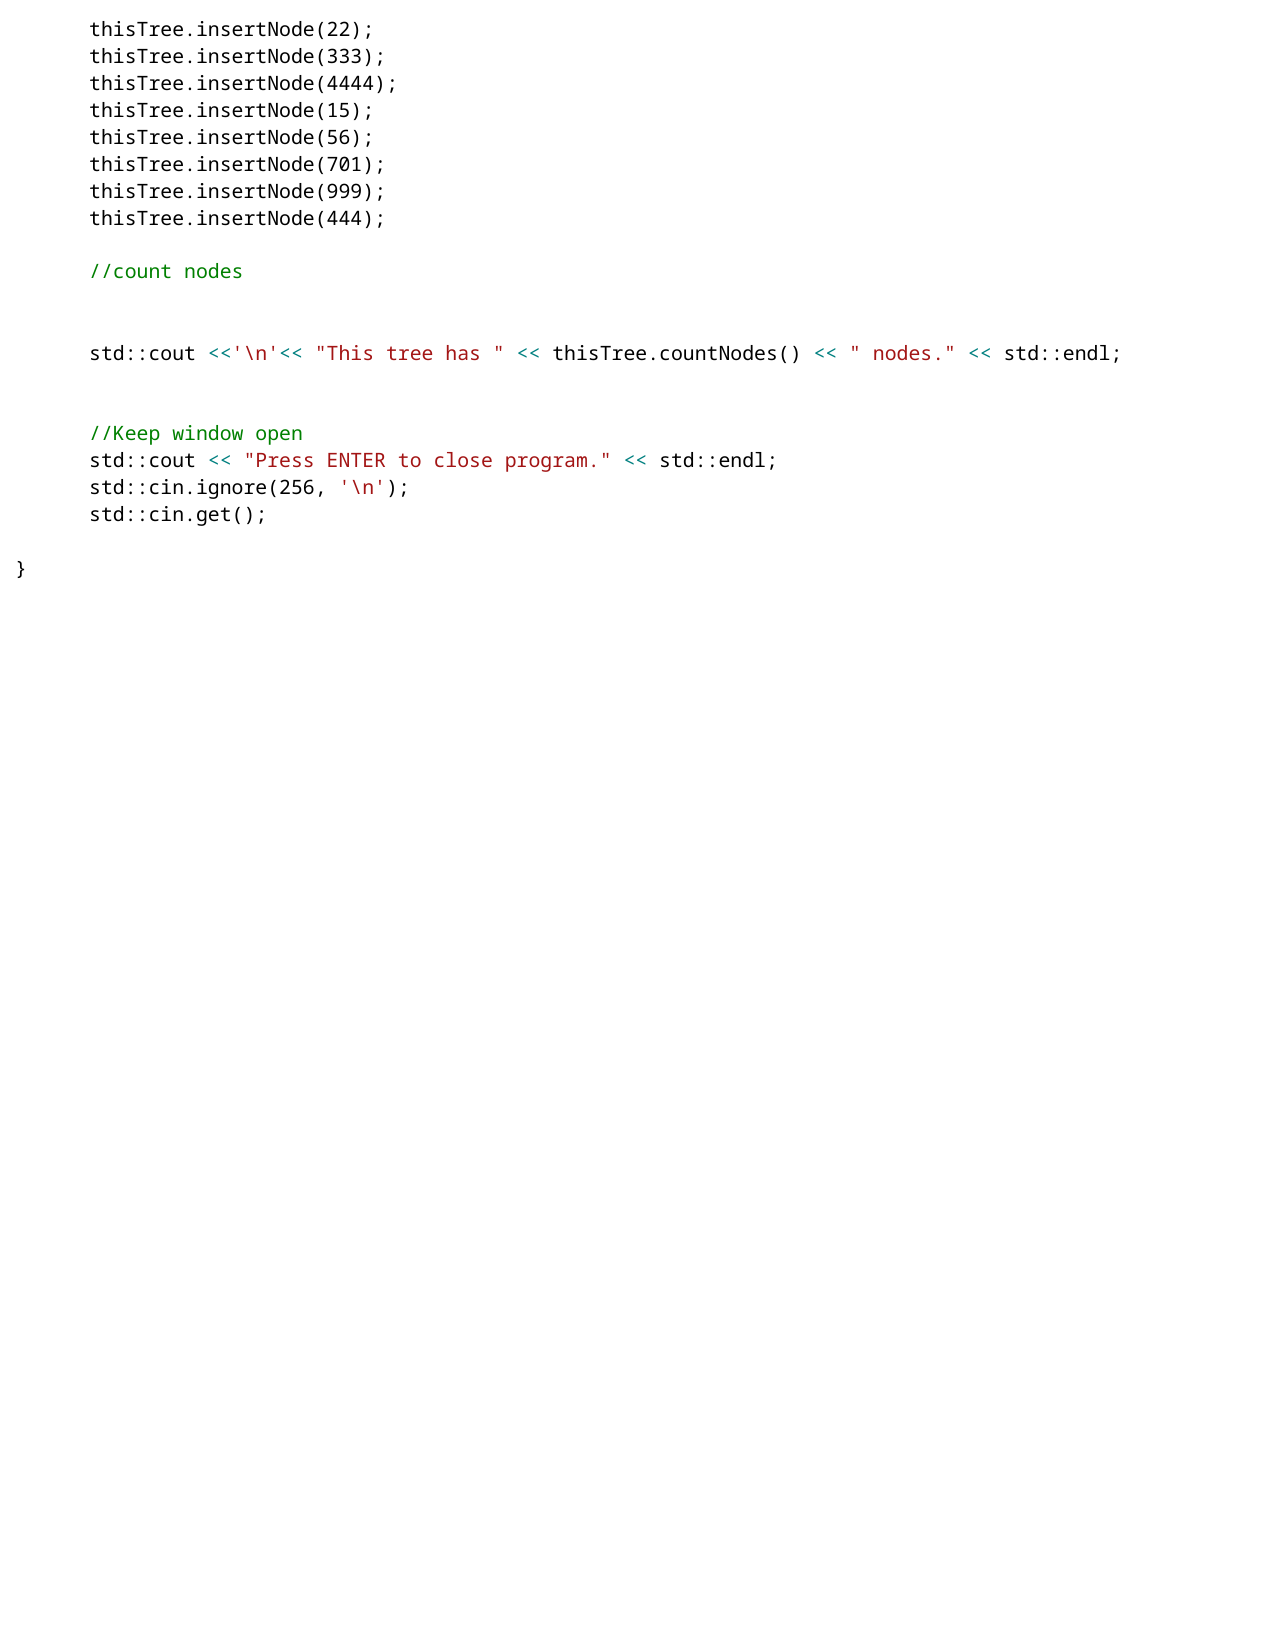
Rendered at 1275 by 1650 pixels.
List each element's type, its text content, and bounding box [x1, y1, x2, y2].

text //count nodes [15, 258, 1260, 285]
text //Keep window open [15, 420, 1260, 447]
text thisTree.insertNode(333); [15, 42, 1260, 69]
text thisTree.insertNode(999); [15, 177, 1260, 204]
text thisTree.insertNode(15); [15, 96, 1260, 123]
text thisTree.insertNode(4444); [15, 69, 1260, 96]
text std::cin.ignore(256, '\n'); [15, 474, 1260, 501]
text std::cout << "Press ENTER to close program." << std::endl; [15, 447, 1260, 474]
text std::cin.get(); [15, 501, 1260, 528]
text std::cout <<'\n'<< "This tree has " << thisTree.countNodes() << " nodes." << std::endl; [15, 339, 1260, 366]
text thisTree.insertNode(444); [15, 204, 1260, 231]
text thisTree.insertNode(701); [15, 150, 1260, 177]
text } [15, 554, 1260, 582]
text thisTree.insertNode(22); [15, 15, 1260, 42]
text thisTree.insertNode(56); [15, 123, 1260, 150]
